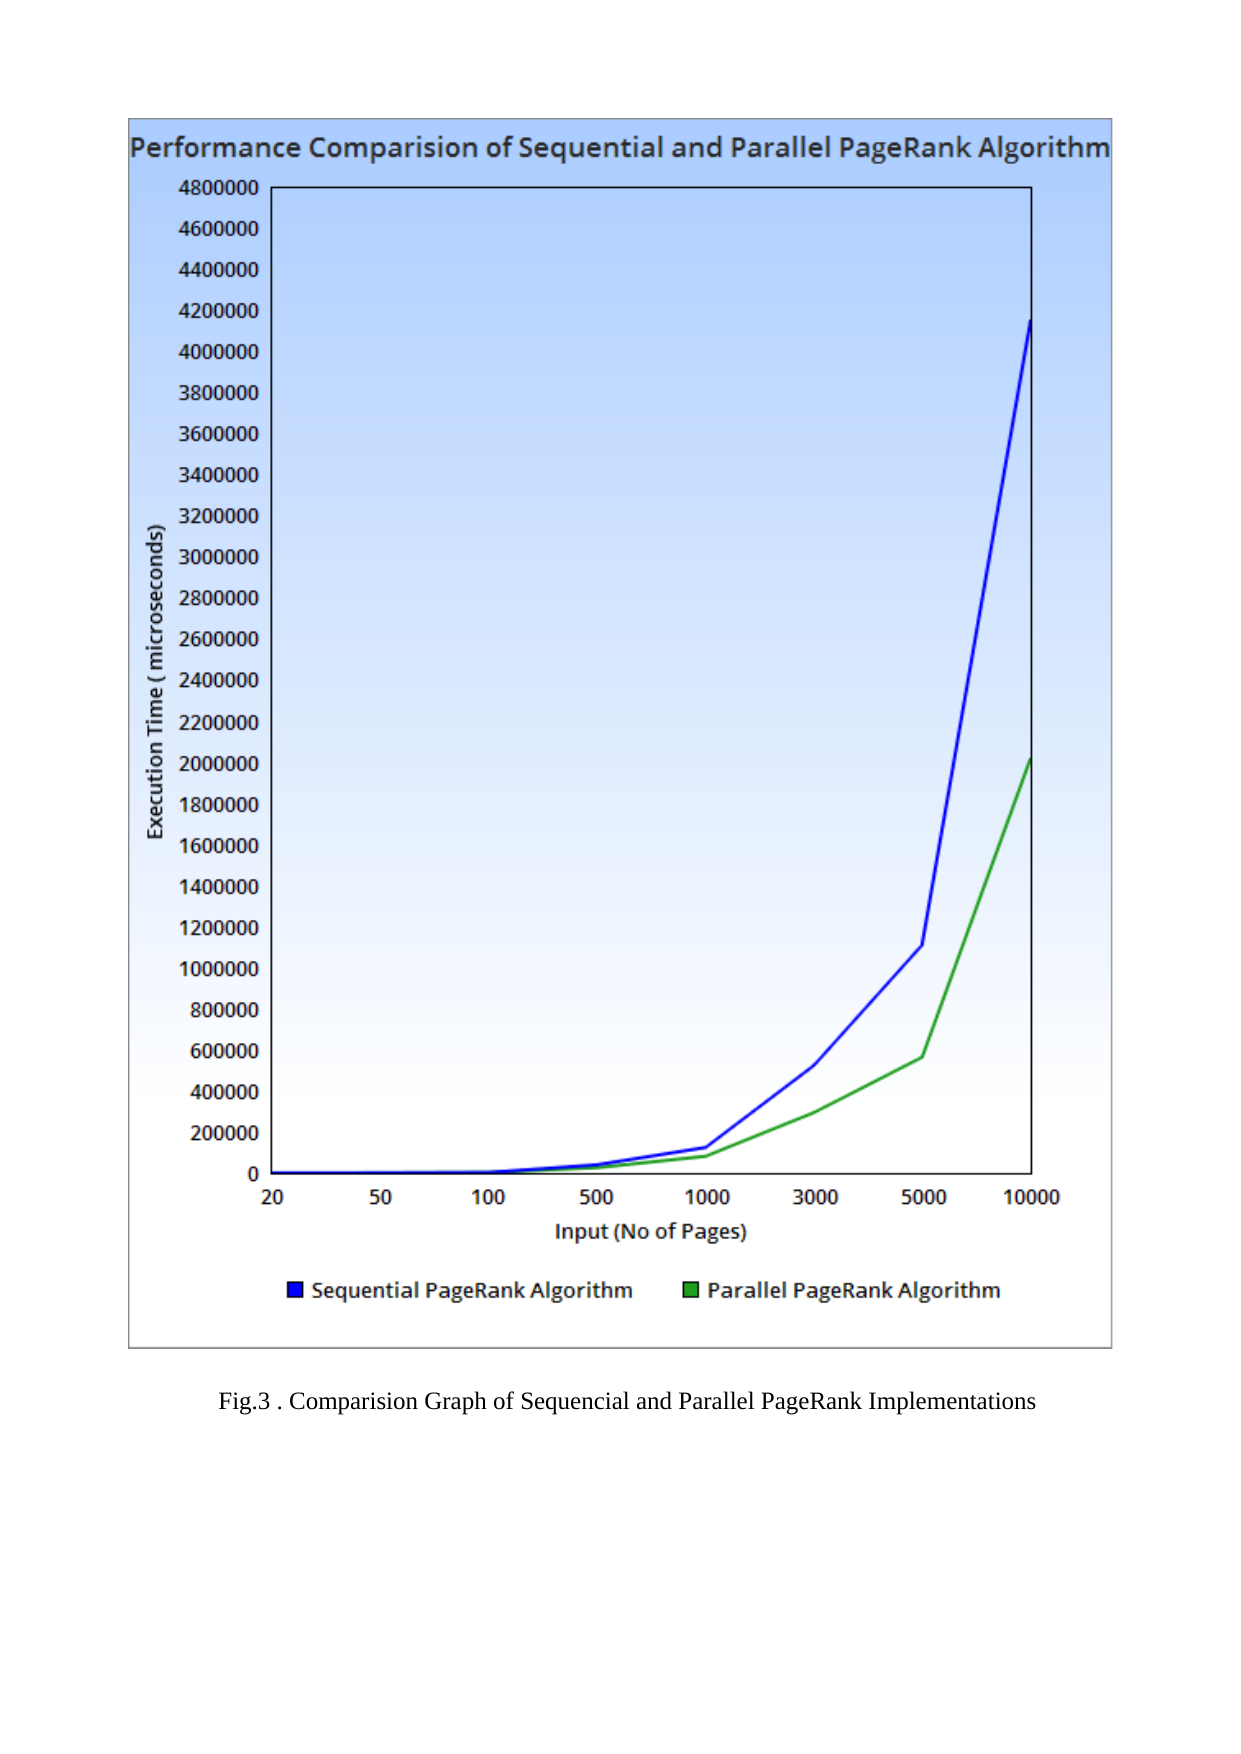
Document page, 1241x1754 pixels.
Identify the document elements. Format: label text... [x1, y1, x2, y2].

text Fig.3 . Comparision Graph of Sequencial and Parallel PageRank Implementations [118, 1386, 1122, 1414]
picture [128, 118, 1113, 1349]
